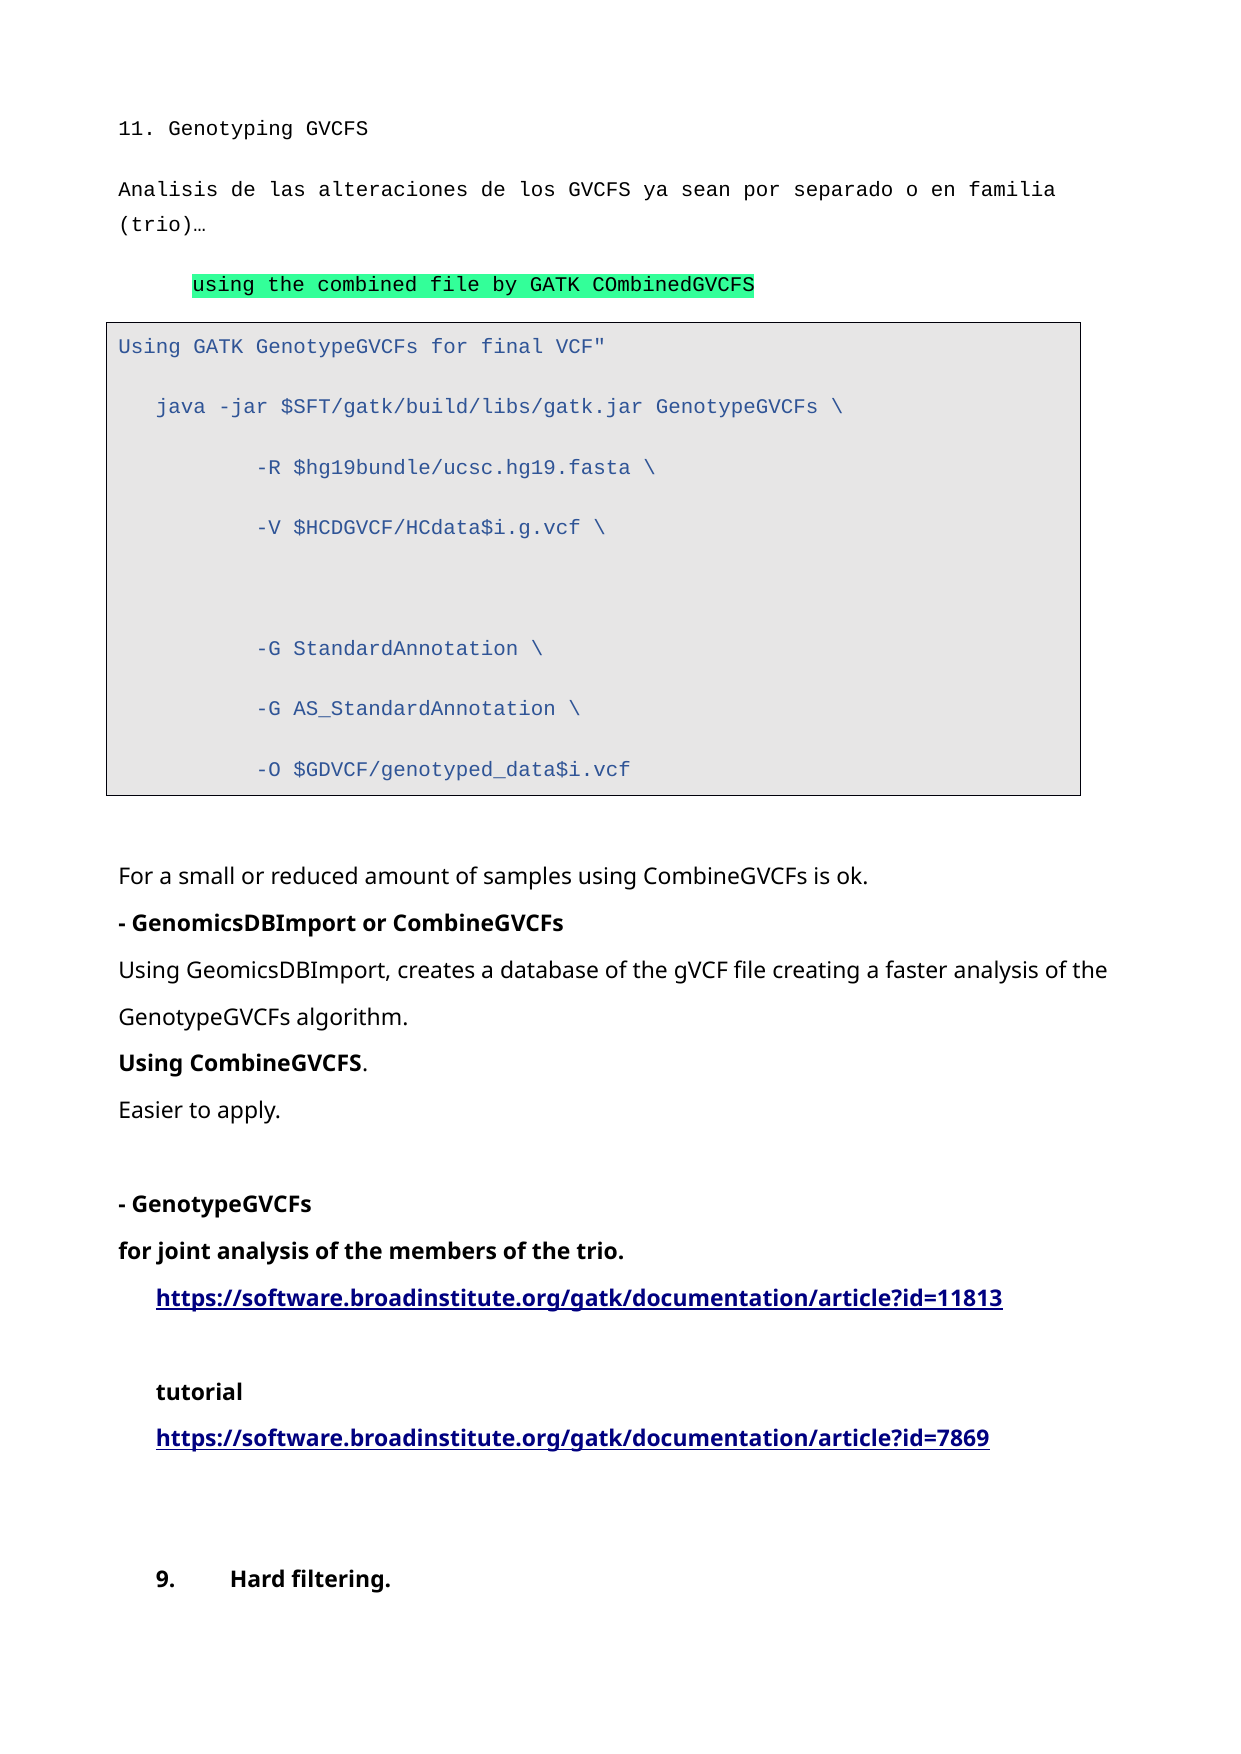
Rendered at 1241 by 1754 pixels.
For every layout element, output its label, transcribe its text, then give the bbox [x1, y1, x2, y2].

text https://software.broadinstitute.org/gatk/documentation/article?id=11813 [156, 1282, 1122, 1313]
table_header Using GATK GenotypeGVCFs for final VCF" java -jar $SFT/gatk/build/libs/gatk.jar GenotypeGVCFs \ -R $hg19bundle/ucsc.hg19.fasta \ -V $HCDGVCF/HCdata$i.g.vcf \ -G StandardAnnotation \ -G AS_StandardAnnotation \ -O $GDVCF/genotyped_data$i.vcf [107, 323, 1080, 795]
text using the combined file by GATK COmbinedGVCFS [118, 274, 1122, 298]
text Using GeomicsDBImport, creates a database of the gVCF file creating a faster analysis of the GenotypeGVCFs algorithm. [118, 953, 1122, 1032]
text Analisis de las alteraciones de los GVCFS ya sean por separado o en familia (trio)… [118, 178, 1122, 238]
text tutorial [156, 1375, 1122, 1407]
text 9. Hard filtering. [156, 1563, 1122, 1594]
text https://software.broadinstitute.org/gatk/documentation/article?id=7869 [156, 1422, 1122, 1453]
text - GenomicsDBImport or CombineGVCFs [118, 907, 1122, 938]
text For a small or reduced amount of samples using CombineGVCFs is ok. [118, 860, 1122, 891]
text 11. Genotyping GVCFS [118, 118, 1122, 142]
text - GenotypeGVCFs [118, 1188, 1122, 1219]
text for joint analysis of the members of the trio. [118, 1235, 1122, 1266]
text Easier to apply. [118, 1094, 1122, 1125]
text Using CombineGVCFS. [118, 1047, 1122, 1078]
